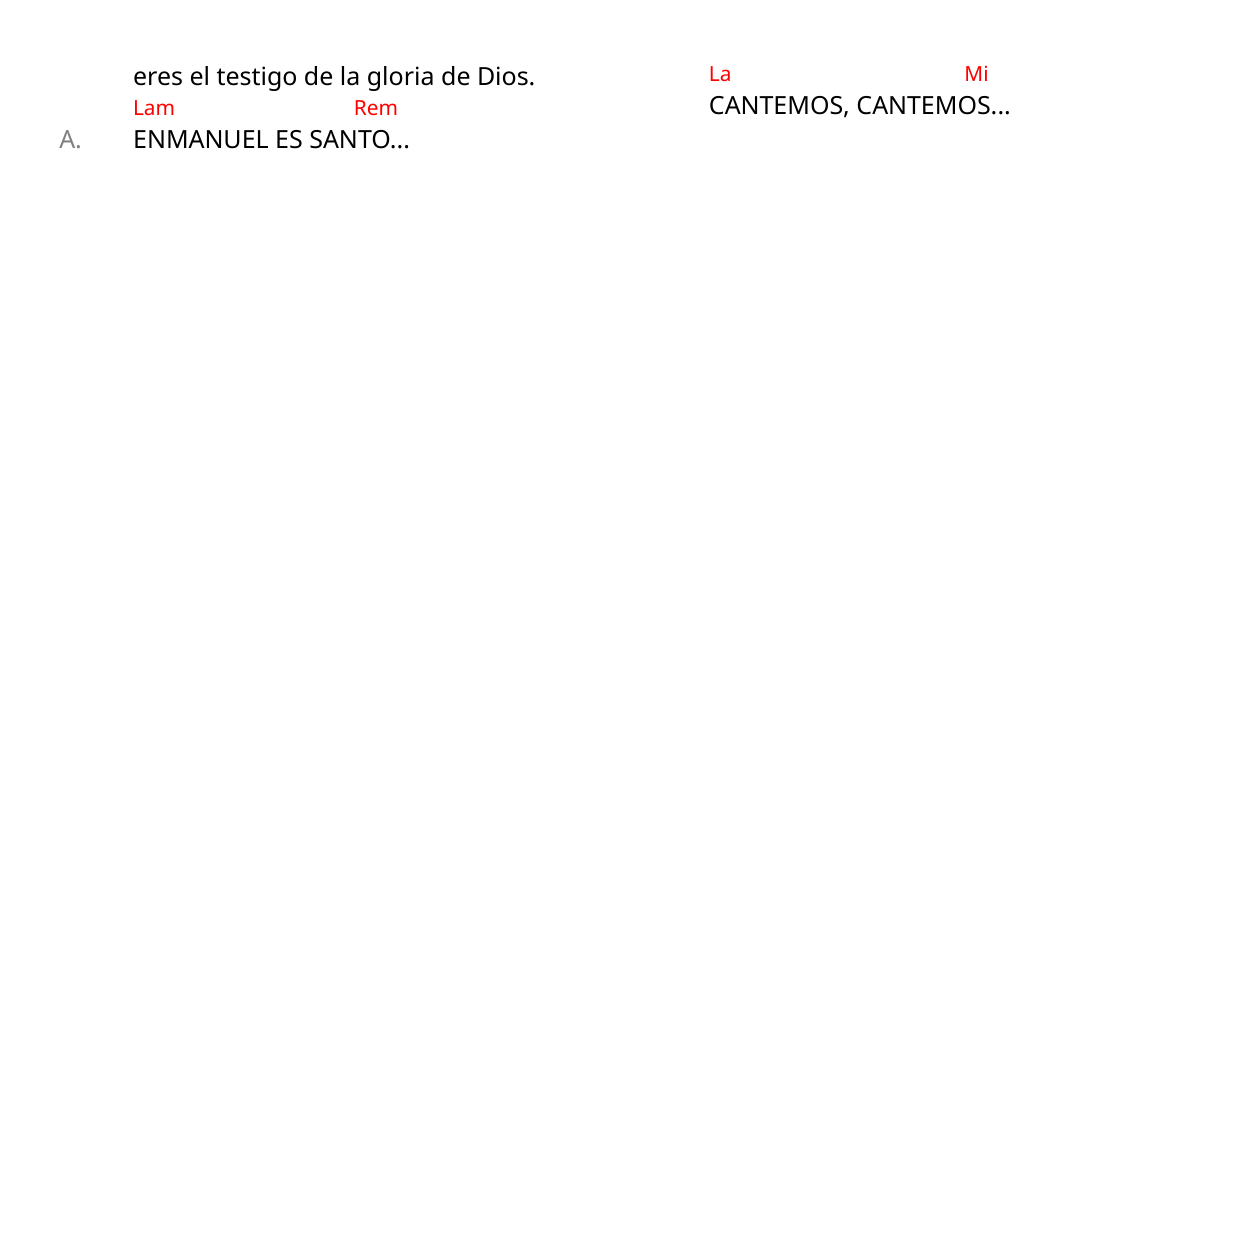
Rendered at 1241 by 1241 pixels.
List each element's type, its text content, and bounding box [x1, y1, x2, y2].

text A. Enmanuel es santo... [59, 122, 605, 156]
text eres el testigo de la gloria de Dios. [59, 59, 605, 93]
text Lam Rem [59, 93, 605, 122]
text La Mi [635, 59, 1181, 87]
text CANTEMOS, CANTEMOS... [635, 87, 1181, 122]
